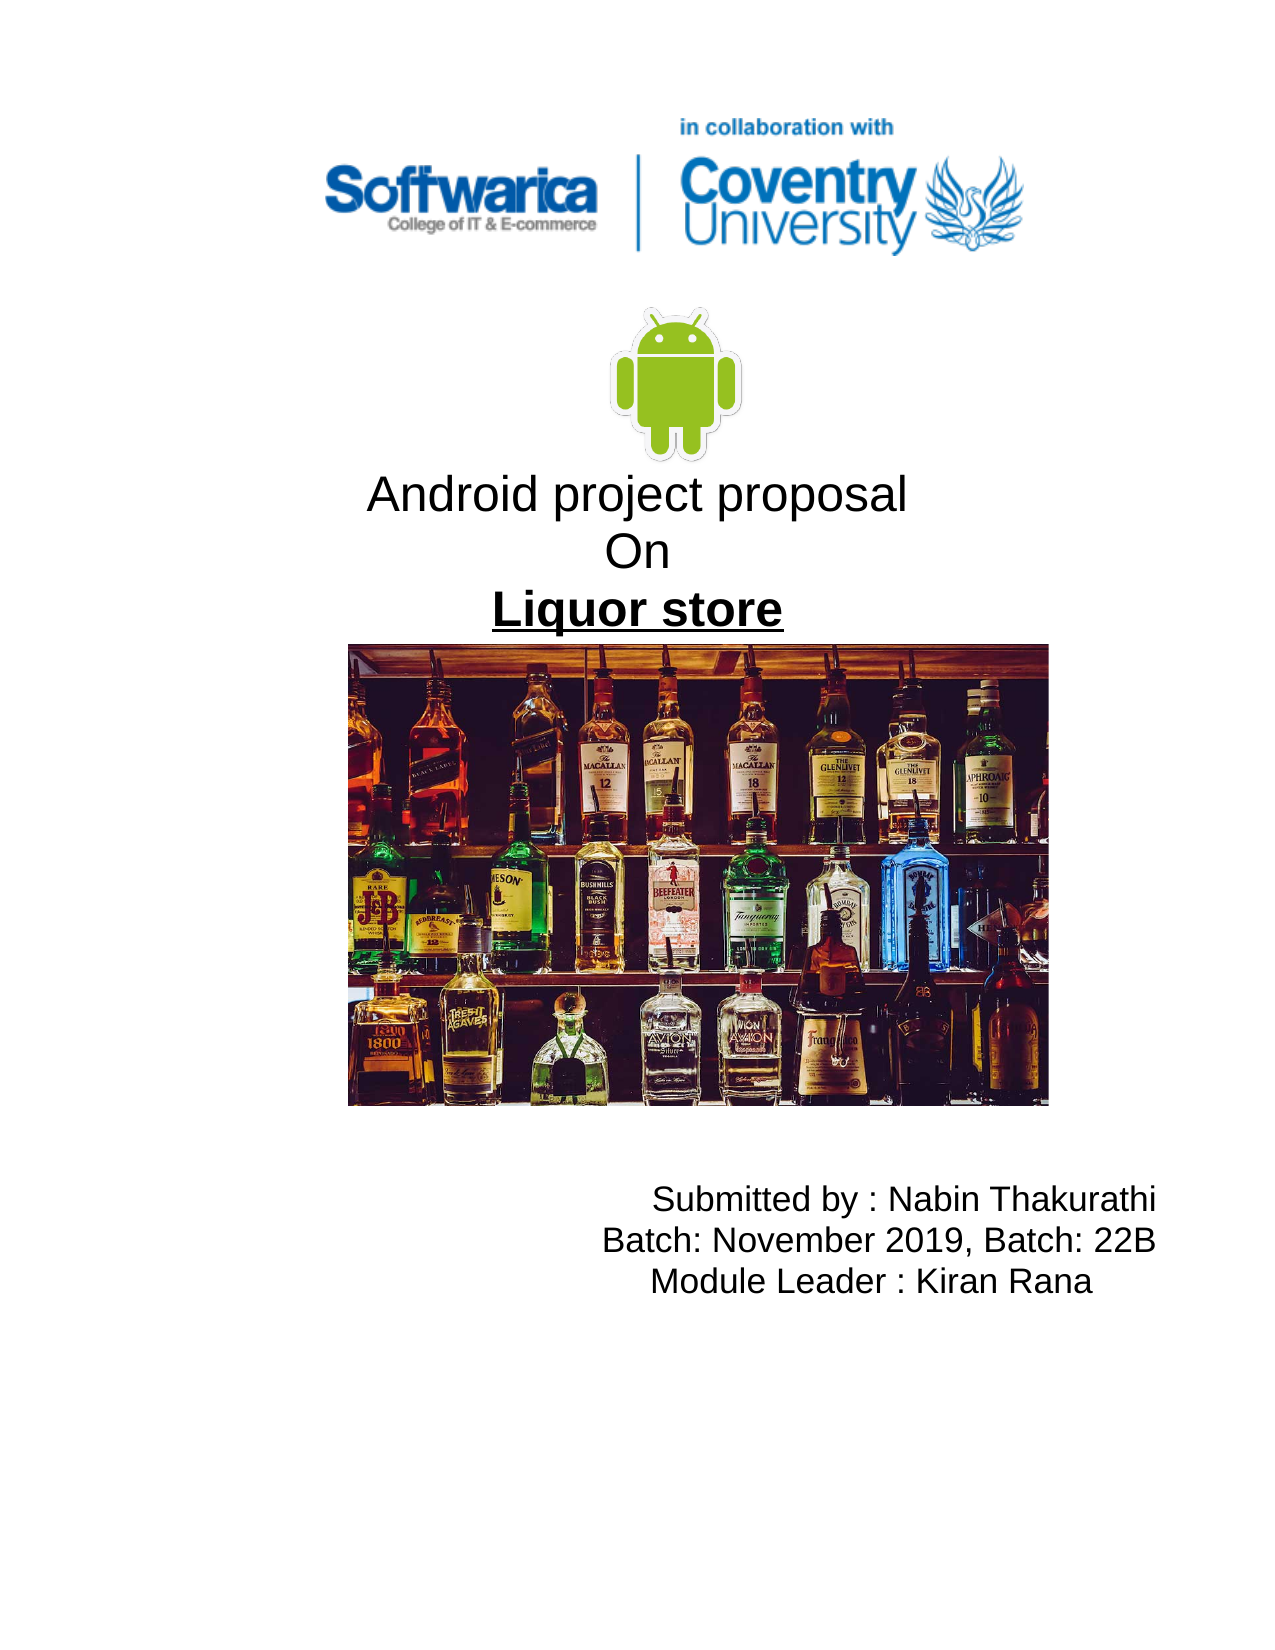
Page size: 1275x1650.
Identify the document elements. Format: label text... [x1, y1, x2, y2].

text Batch: November 2019, Batch: 22B [118, 1219, 1157, 1260]
picture [595, 304, 756, 465]
text On [118, 522, 1157, 579]
text Liquor store [118, 579, 1157, 637]
text Submitted by : Nabin Thakurathi [118, 1178, 1157, 1219]
text Module Leader : Kiran Rana [118, 1260, 1157, 1301]
text Android project proposal [118, 464, 1157, 522]
picture [348, 644, 1049, 1106]
picture [325, 118, 1024, 256]
